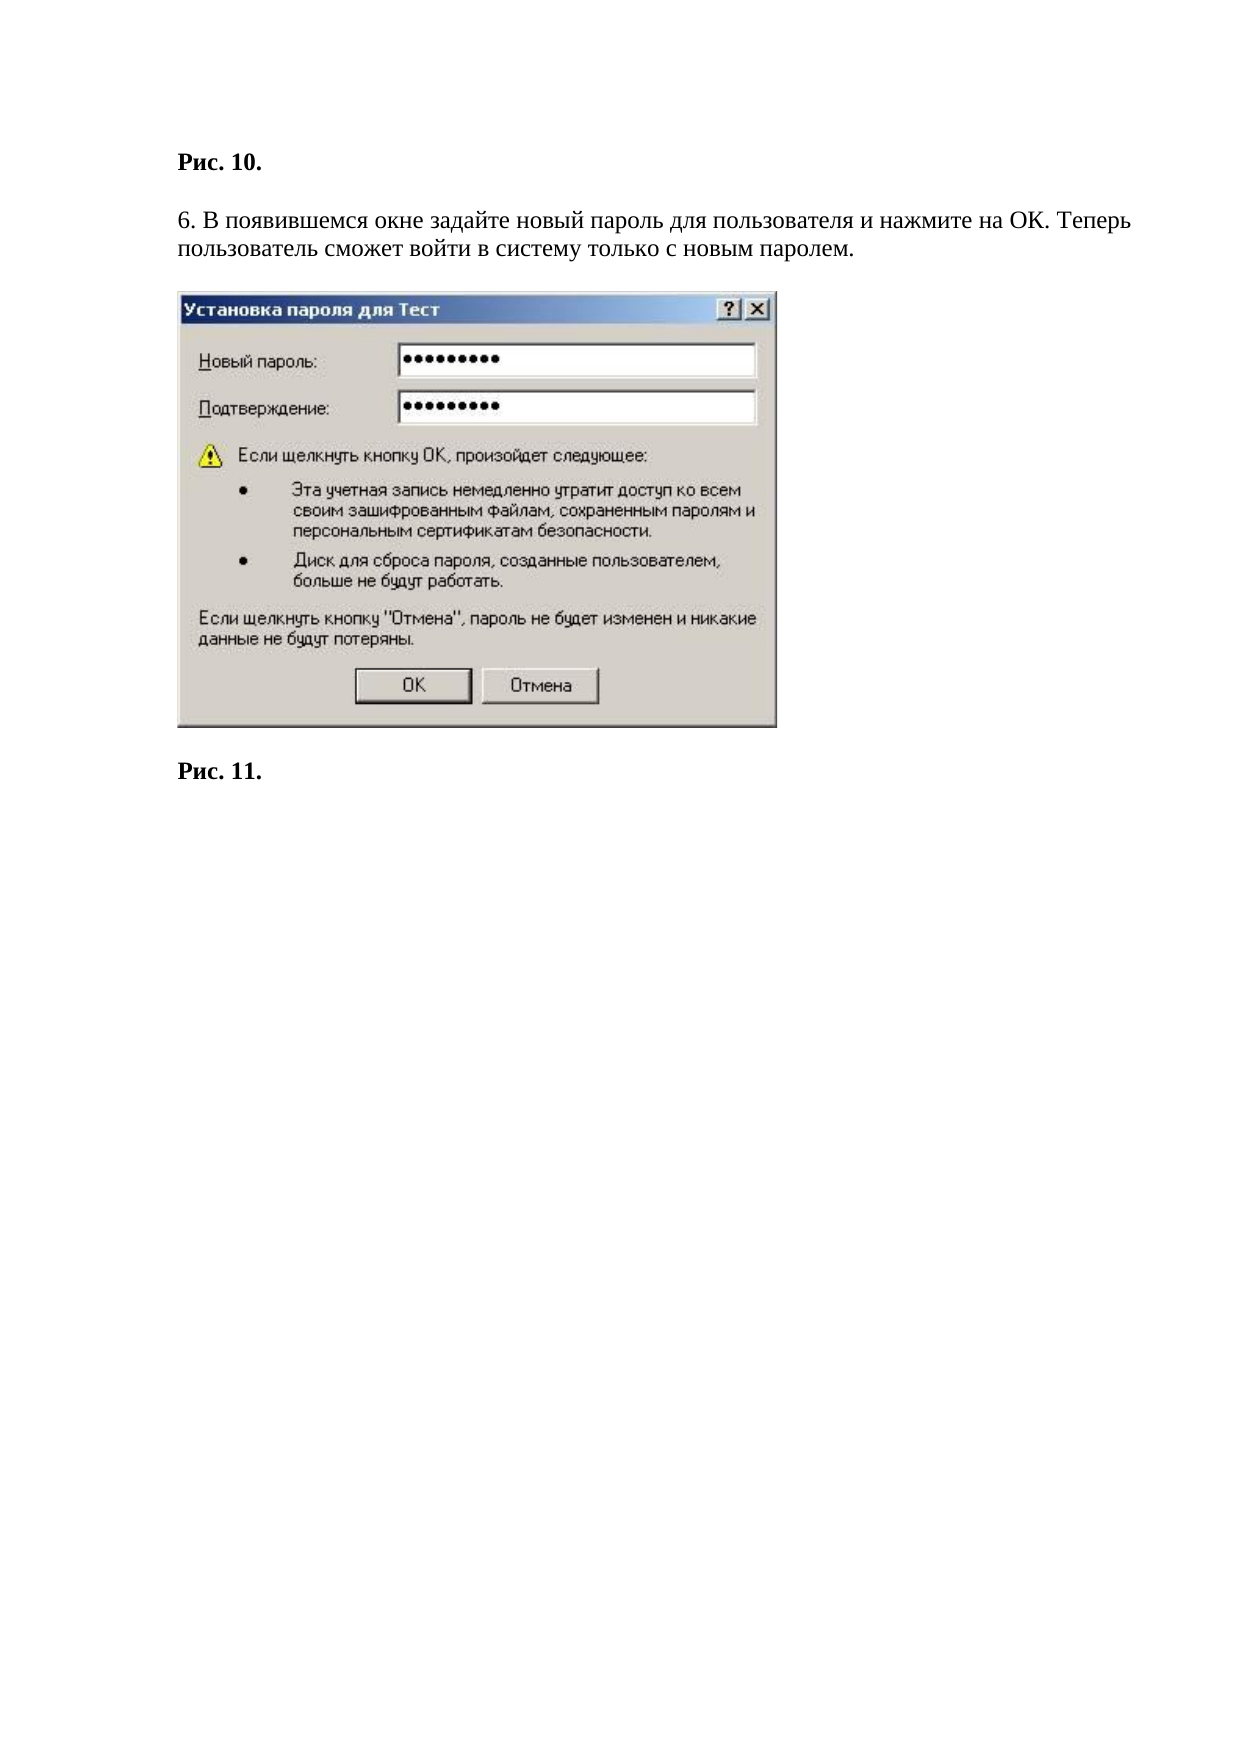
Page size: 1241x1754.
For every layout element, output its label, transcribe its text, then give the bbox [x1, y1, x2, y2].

text Рис. 11. [177, 728, 1152, 785]
text 6. В появившемся окне задайте новый пароль для пользователя и нажмите на ОК. Теперь пользователь сможет войти в систему только с новым паролем. [177, 205, 1152, 262]
picture [177, 291, 778, 728]
text Рис. 10. [177, 118, 1152, 176]
